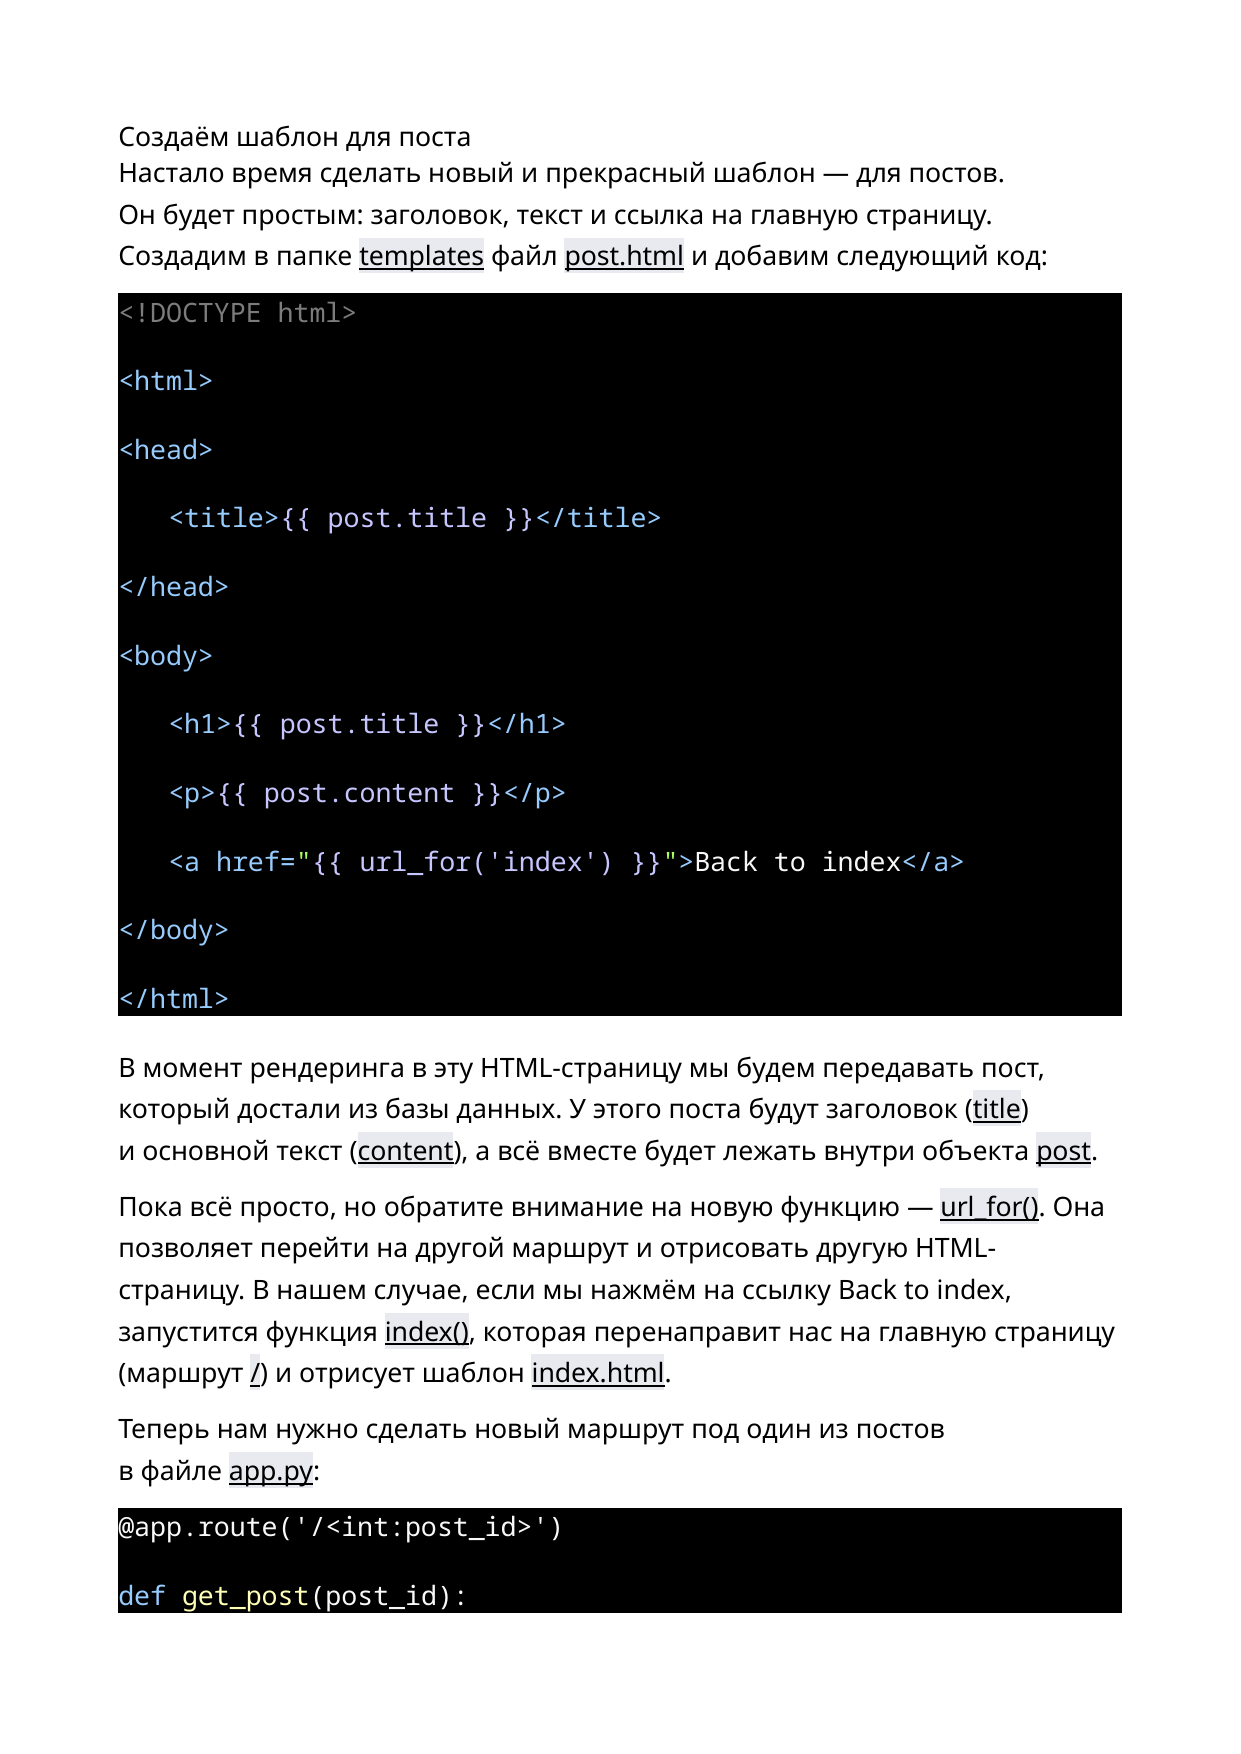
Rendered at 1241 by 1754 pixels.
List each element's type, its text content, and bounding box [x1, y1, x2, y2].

text <head> [118, 431, 1122, 467]
text <h1>{{ post.title }}</h1> [118, 705, 1122, 742]
text <html> [118, 362, 1122, 398]
text Теперь нам нужно сделать новый маршрут под один из постов в файле app.py: [118, 1410, 1122, 1488]
text В момент рендеринга в эту HTML-страницу мы будем передавать пост, который достали из базы данных. У этого поста будут заголовок (title) и основной текст (content), а всё вместе будет лежать внутри объекта post. [118, 1049, 1122, 1168]
text Настало время сделать новый и прекрасный шаблон — для постов. Он будет простым: заголовок, текст и ссылка на главную страницу. Создадим в папке templates файл post.html и добавим следующий код: [118, 154, 1122, 273]
subtitle Создаём шаблон для поста [118, 118, 1122, 154]
text @app.route('/<int:post_id>') [118, 1508, 1122, 1544]
text <body> [118, 637, 1122, 673]
text <title>{{ post.title }}</title> [118, 499, 1122, 536]
text </html> [118, 980, 1122, 1016]
text <!DOCTYPE html> [118, 293, 1122, 330]
text </body> [118, 911, 1122, 947]
text def get_post(post_id): [118, 1577, 1122, 1613]
text <a href="{{ url_for('index') }}">Back to index</a> [118, 843, 1122, 879]
text </head> [118, 568, 1122, 604]
text Пока всё просто, но обратите внимание на новую функцию — url_for(). Она позволяет перейти на другой маршрут и отрисовать другую HTML-страницу. В нашем случае, если мы нажмём на ссылку Back to index, запустится функция index(), которая перенаправит нас на главную страницу (маршрут /) и отрисует шаблон index.html. [118, 1188, 1122, 1390]
text <p>{{ post.content }}</p> [118, 774, 1122, 810]
